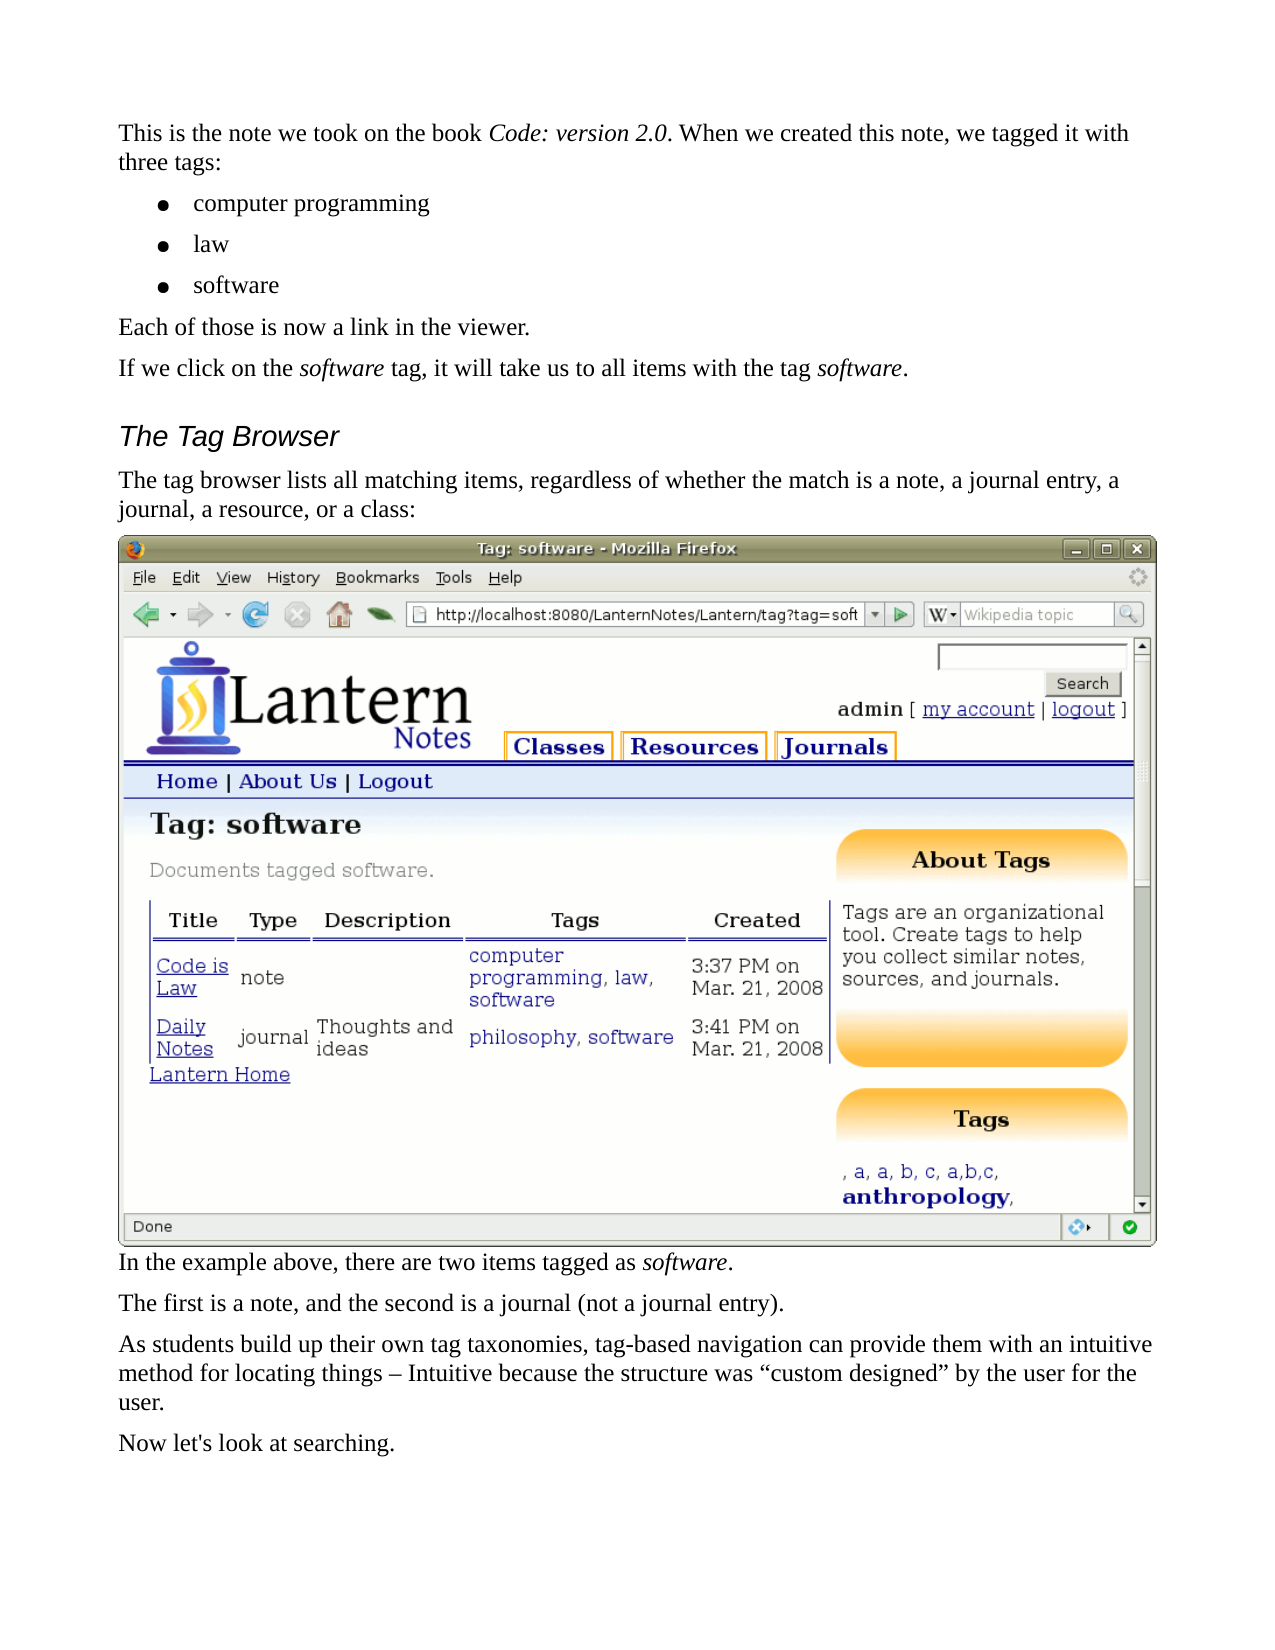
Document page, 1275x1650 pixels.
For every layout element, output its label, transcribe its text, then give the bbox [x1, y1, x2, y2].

text This is the note we took on the book Code: version 2.0. When we created this note, we tagged it with three tags: [118, 118, 1157, 176]
text Now let's look at searching. [118, 1428, 1157, 1457]
text If we click on the software tag, it will take us to all items with the tag software. [118, 353, 1157, 382]
text Each of those is now a link in the viewer. [118, 312, 1157, 341]
list software [156, 271, 1157, 299]
text As students build up their own tag taxonomies, tag-based navigation can provide them with an intuitive method for locating things – Intuitive because the structure was “custom designed” by the user for the user. [118, 1329, 1157, 1415]
text The tag browser lists all matching items, regardless of whether the match is a note, a journal entry, a journal, a resource, or a class: [118, 465, 1157, 523]
list law [156, 229, 1157, 258]
picture [118, 535, 1157, 1247]
text The first is a note, and the second is a journal (not a journal entry). [118, 1288, 1157, 1317]
list computer programming [156, 188, 1157, 217]
subtitle The Tag Browser [118, 419, 1157, 453]
text In the example above, there are two items tagged as software. [118, 1247, 1157, 1275]
